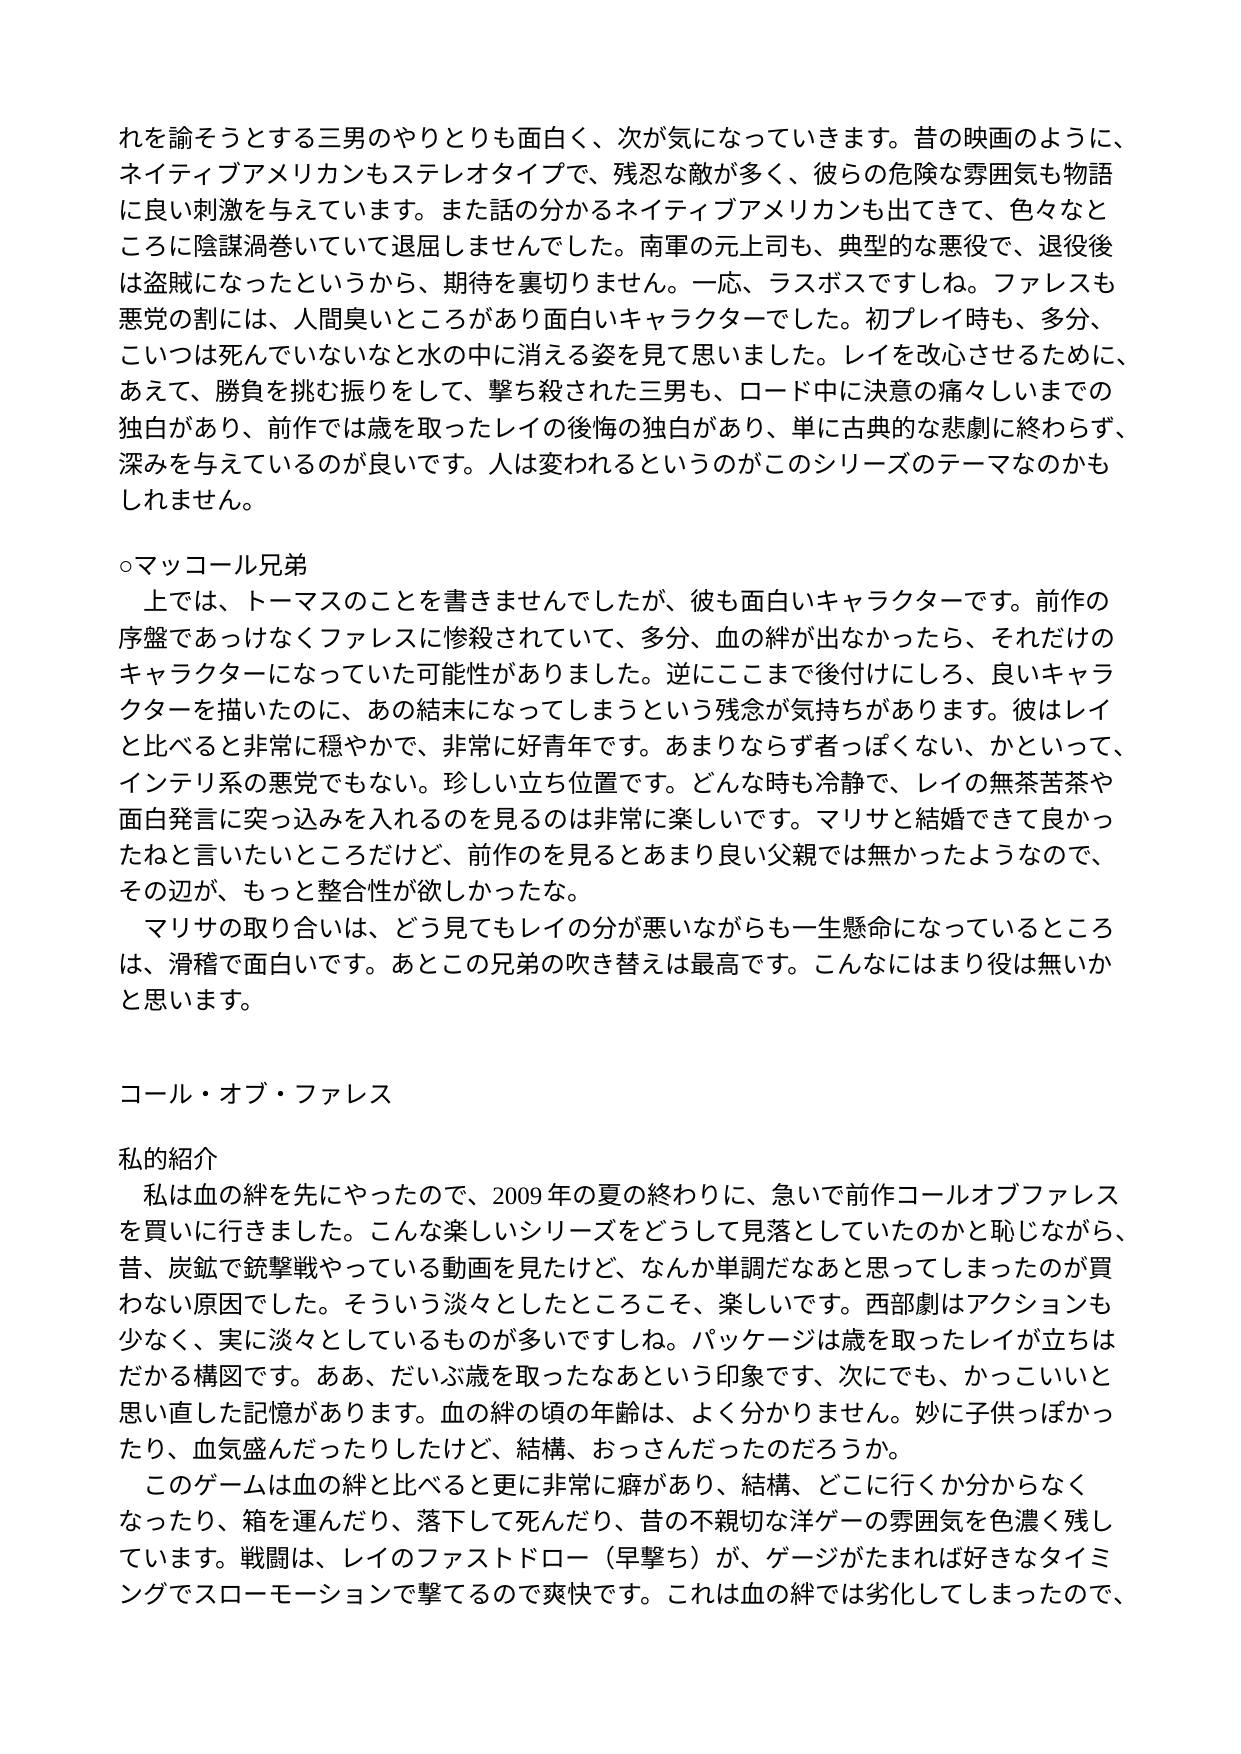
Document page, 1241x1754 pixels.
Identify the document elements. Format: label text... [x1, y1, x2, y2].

text 私は血の絆を先にやったので、2009年の夏の終わりに、急いで前作コールオブファレスを買いに行きました。こんな楽しいシリーズをどうして見落としていたのかと恥じながら、昔、炭鉱で銃撃戦やっている動画を見たけど、なんか単調だなあと思ってしまったのが買わない原因でした。そういう淡々としたところこそ、楽しいです。西部劇はアクションも少なく、実に淡々としているものが多いですしね。パッケージは歳を取ったレイが立ちはだかる構図です。ああ、だいぶ歳を取ったなあという印象です、次にでも、かっこいいと思い直した記憶があります。血の絆の頃の年齢は、よく分かりません。妙に子供っぽかったり、血気盛んだったりしたけど、結構、おっさんだったのだろうか。 [118, 1176, 1122, 1466]
text コール・オブ・ファレス [118, 1074, 1122, 1111]
text 大半は、ならず者VSならず者の構図でストーリーが展開され、その中に女や財宝という要素も加わり、一層、登場人物たちが自由奔放に欲に目がくらんでいくありさまと、それを諭そうとする三男のやりとりも面白く、次が気になっていきます。昔の映画のように、ネイティブアメリカンもステレオタイプで、残忍な敵が多く、彼らの危険な雰囲気も物語に良い刺激を与えています。また話の分かるネイティブアメリカンも出てきて、色々なところに陰謀渦巻いていて退屈しませんでした。南軍の元上司も、典型的な悪役で、退役後は盗賊になったというから、期待を裏切りません。一応、ラスボスですしね。ファレスも悪党の割には、人間臭いところがあり面白いキャラクターでした。初プレイ時も、多分、こいつは死んでいないなと水の中に消える姿を見て思いました。レイを改心させるために、あえて、勝負を挑む振りをして、撃ち殺された三男も、ロード中に決意の痛々しいまでの独白があり、前作では歳を取ったレイの後悔の独白があり、単に古典的な悲劇に終わらず、深みを与えているのが良いです。人は変われるというのがこのシリーズのテーマなのかもしれません。 [118, 118, 1122, 517]
text 序盤であっけなくファレスに惨殺されていて、多分、血の絆が出なかったら、それだけのキャラクターになっていた可能性がありました。逆にここまで後付けにしろ、良いキャラクターを描いたのに、あの結末になってしまうという残念が気持ちがあります。彼はレイと比べると非常に穏やかで、非常に好青年です。あまりならず者っぽくない、かといって、インテリ系の悪党でもない。珍しい立ち位置です。どんな時も冷静で、レイの無茶苦茶や面白発言に突っ込みを入れるのを見るのは非常に楽しいです。マリサと結婚できて良かったねと言いたいところだけど、前作のを見るとあまり良い父親では無かったようなので、その辺が、もっと整合性が欲しかったな。 [118, 618, 1122, 908]
text ○マッコール兄弟 [118, 546, 1122, 582]
text このゲームは血の絆と比べると更に非常に癖があり、結構、どこに行くか分からなくなったり、箱を運んだり、落下して死んだり、昔の不親切な洋ゲーの雰囲気を色濃く残しています。戦闘は、レイのファストドロー（早撃ち）が、ゲージがたまれば好きなタイミングでスローモーションで撃てるので爽快です。これは血の絆では劣化してしまったので、今作はそこが良い。もう一人の主人公も弓矢をスローモーションで使えるので、まあまあの爽快感。今回はステージごとに必ず2人を使わないといけないので、操作の違いにややイライラすることもあるかもしれません。しかし、基本的に多数の敵を蹴散らすのは楽しく、良い点もたくさんありました。景色も壮大で、見ていて飽きません。 [118, 1466, 1122, 1611]
text 私的紹介 [118, 1139, 1122, 1176]
text マリサの取り合いは、どう見てもレイの分が悪いながらも一生懸命になっているところは、滑稽で面白いです。あとこの兄弟の吹き替えは最高です。こんなにはまり役は無いかと思います。 [118, 908, 1122, 1017]
text 上では、トーマスのことを書きませんでしたが、彼も面白いキャラクターです。前作の [118, 582, 1122, 618]
